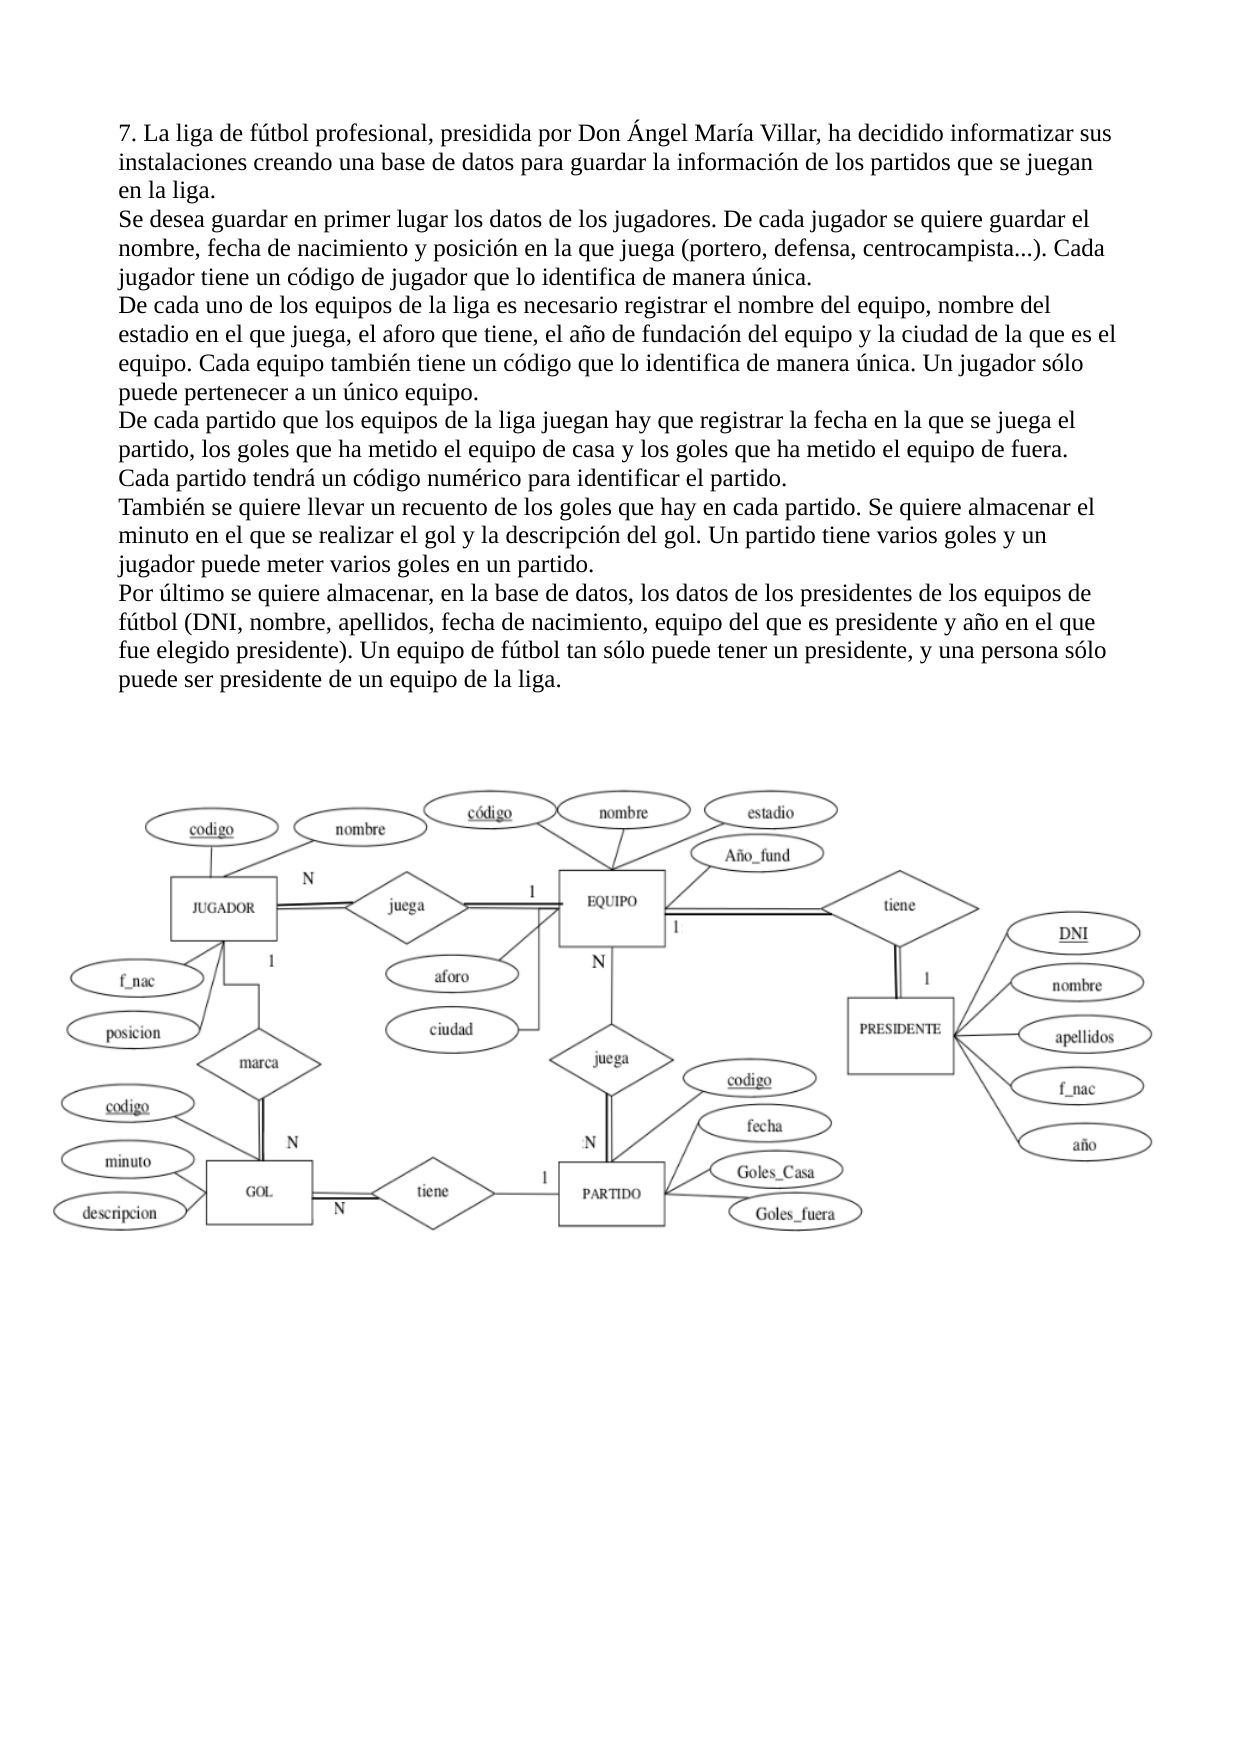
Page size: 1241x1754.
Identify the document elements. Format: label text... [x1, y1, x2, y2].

text jugador tiene un código de jugador que lo identifica de manera única. [118, 262, 1122, 291]
text También se quiere llevar un recuento de los goles que hay en cada partido. Se quiere almacenar el [118, 492, 1122, 521]
text De cada uno de los equipos de la liga es necesario registrar el nombre del equipo, nombre del [118, 291, 1122, 319]
text puede ser presidente de un equipo de la liga. [118, 664, 1122, 693]
text De cada partido que los equipos de la liga juegan hay que registrar la fecha en la que se juega el [118, 406, 1122, 434]
text minuto en el que se realizar el gol y la descripción del gol. Un partido tiene varios goles y un [118, 521, 1122, 549]
text estadio en el que juega, el aforo que tiene, el año de fundación del equipo y la ciudad de la que es el [118, 319, 1122, 348]
text en la liga. [118, 176, 1122, 204]
text nombre, fecha de nacimiento y posición en la que juega (portero, defensa, centrocampista...). Cada [118, 233, 1122, 262]
text fue elegido presidente). Un equipo de fútbol tan sólo puede tener un presidente, y una persona sólo [118, 636, 1122, 664]
text jugador puede meter varios goles en un partido. [118, 549, 1122, 578]
picture [52, 778, 1163, 1232]
text Por último se quiere almacenar, en la base de datos, los datos de los presidentes de los equipos de [118, 578, 1122, 607]
text instalaciones creando una base de datos para guardar la información de los partidos que se juegan [118, 147, 1122, 176]
text fútbol (DNI, nombre, apellidos, fecha de nacimiento, equipo del que es presidente y año en el que [118, 607, 1122, 636]
text equipo. Cada equipo también tiene un código que lo identifica de manera única. Un jugador sólo [118, 348, 1122, 377]
text Se desea guardar en primer lugar los datos de los jugadores. De cada jugador se quiere guardar el [118, 204, 1122, 233]
text Cada partido tendrá un código numérico para identificar el partido. [118, 463, 1122, 492]
text partido, los goles que ha metido el equipo de casa y los goles que ha metido el equipo de fuera. [118, 434, 1122, 463]
text 7. La liga de fútbol profesional, presidida por Don Ángel María Villar, ha decidido informatizar sus [118, 118, 1122, 147]
text puede pertenecer a un único equipo. [118, 377, 1122, 406]
